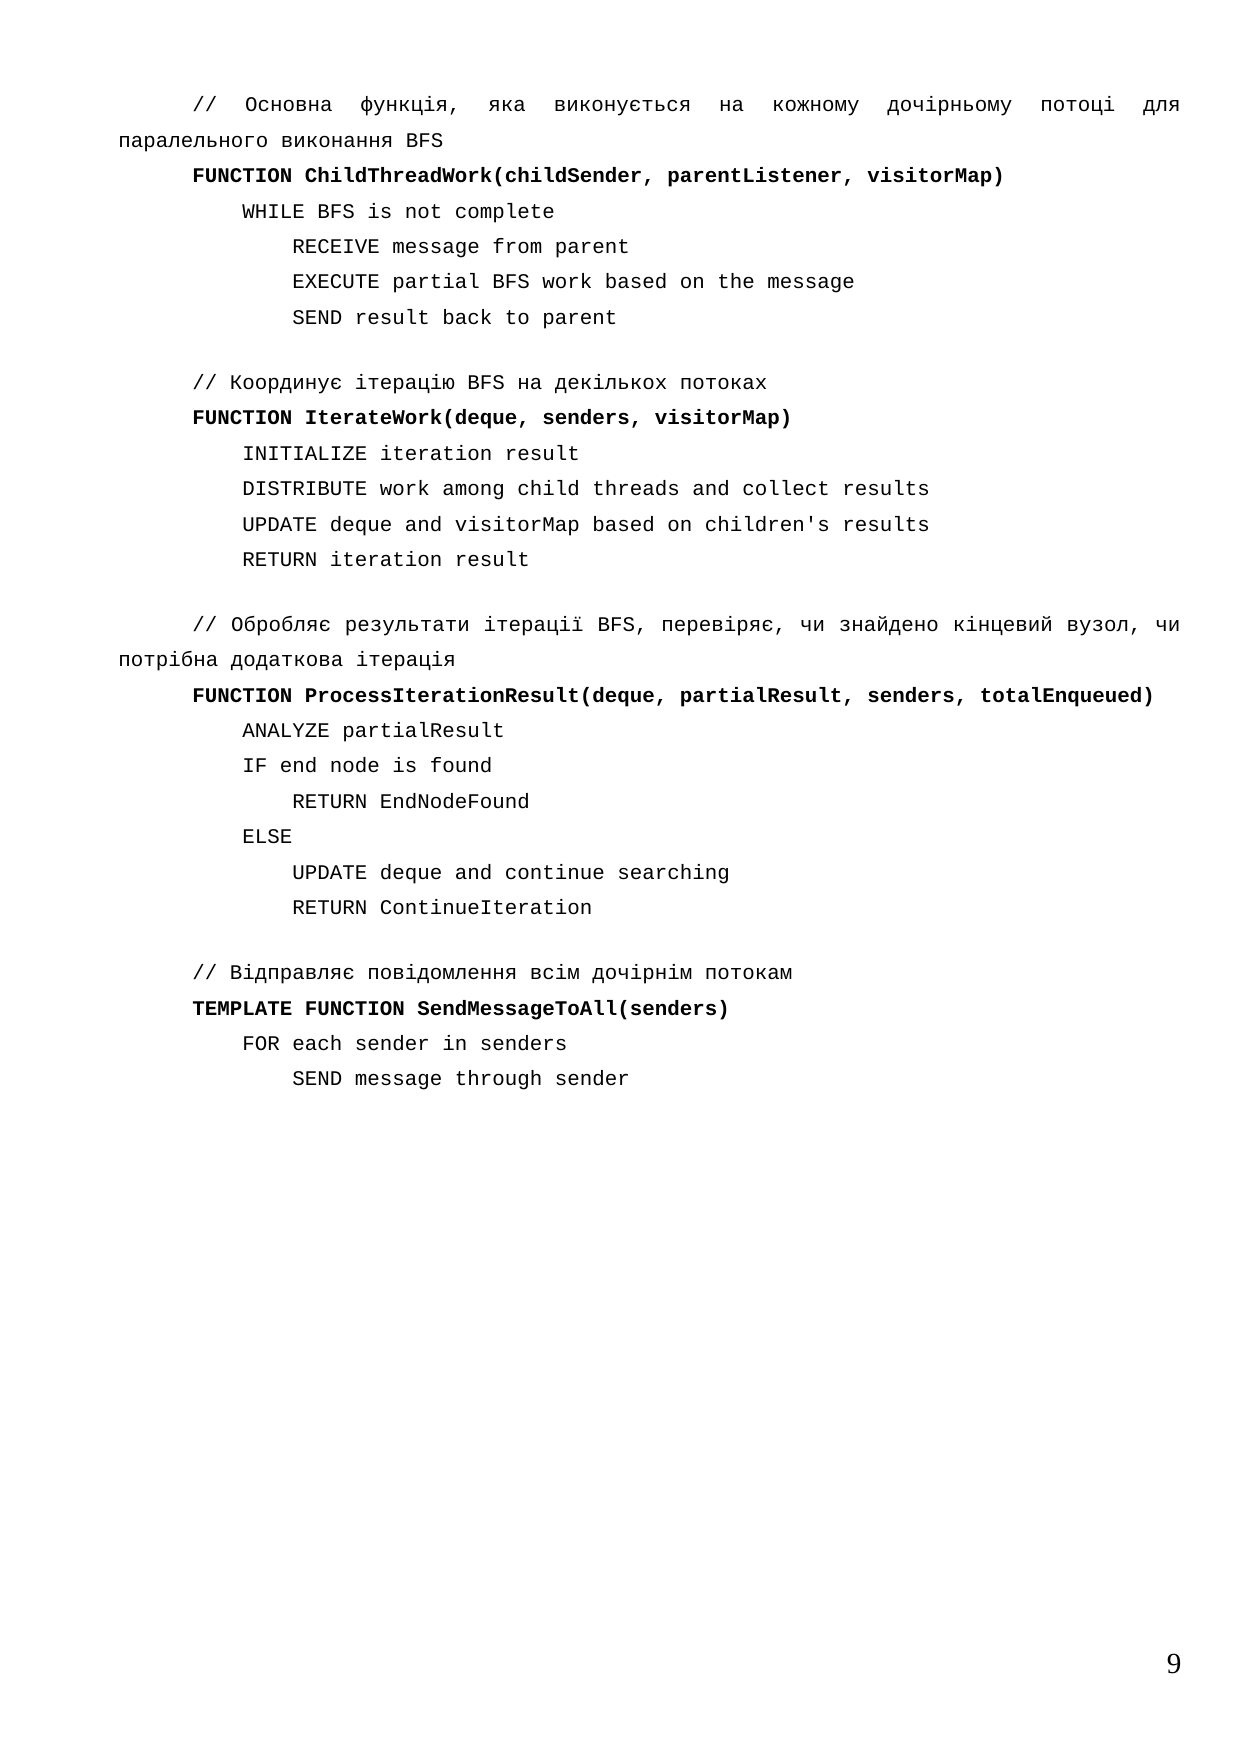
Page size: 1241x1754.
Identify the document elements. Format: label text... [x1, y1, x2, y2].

text RECEIVE message from parent [118, 236, 1181, 260]
text // Відправляє повідомлення всім дочірнім потокам [118, 962, 1181, 986]
text ANALYZE partialResult [118, 720, 1181, 744]
text DISTRIBUTE work among child threads and collect results [118, 478, 1181, 502]
text EXECUTE partial BFS work based on the message [118, 272, 1181, 295]
text FOR each sender in senders [118, 1033, 1181, 1057]
text RETURN ContinueIteration [118, 897, 1181, 921]
text SEND result back to parent [118, 307, 1181, 331]
text FUNCTION IterateWork(deque, senders, visitorMap) [118, 407, 1181, 431]
text // Координує ітерацію BFS на декількох потоках [118, 372, 1181, 396]
text FUNCTION ProcessIterationResult(deque, partialResult, senders, totalEnqueued) [118, 685, 1181, 708]
text ELSE [118, 826, 1181, 850]
text INITIALIZE iteration result [118, 443, 1181, 466]
text UPDATE deque and continue searching [118, 862, 1181, 885]
text RETURN EndNodeFound [118, 791, 1181, 814]
text // Основна функція, яка виконується на кожному дочірньому потоці для паралельного виконання BFS [118, 94, 1181, 153]
text RETURN iteration result [118, 549, 1181, 573]
text SEND message through sender [118, 1068, 1181, 1092]
text IF end node is found [118, 756, 1181, 779]
text WHILE BFS is not complete [118, 201, 1181, 224]
text UPDATE deque and visitorMap based on children's results [118, 513, 1181, 537]
text // Обробляє результати ітерації BFS, перевіряє, чи знайдено кінцевий вузол, чи потрібна додаткова ітерація [118, 614, 1181, 673]
text FUNCTION ChildThreadWork(childSender, parentListener, visitorMap) [118, 165, 1181, 189]
text TEMPLATE FUNCTION SendMessageToAll(senders) [118, 997, 1181, 1021]
